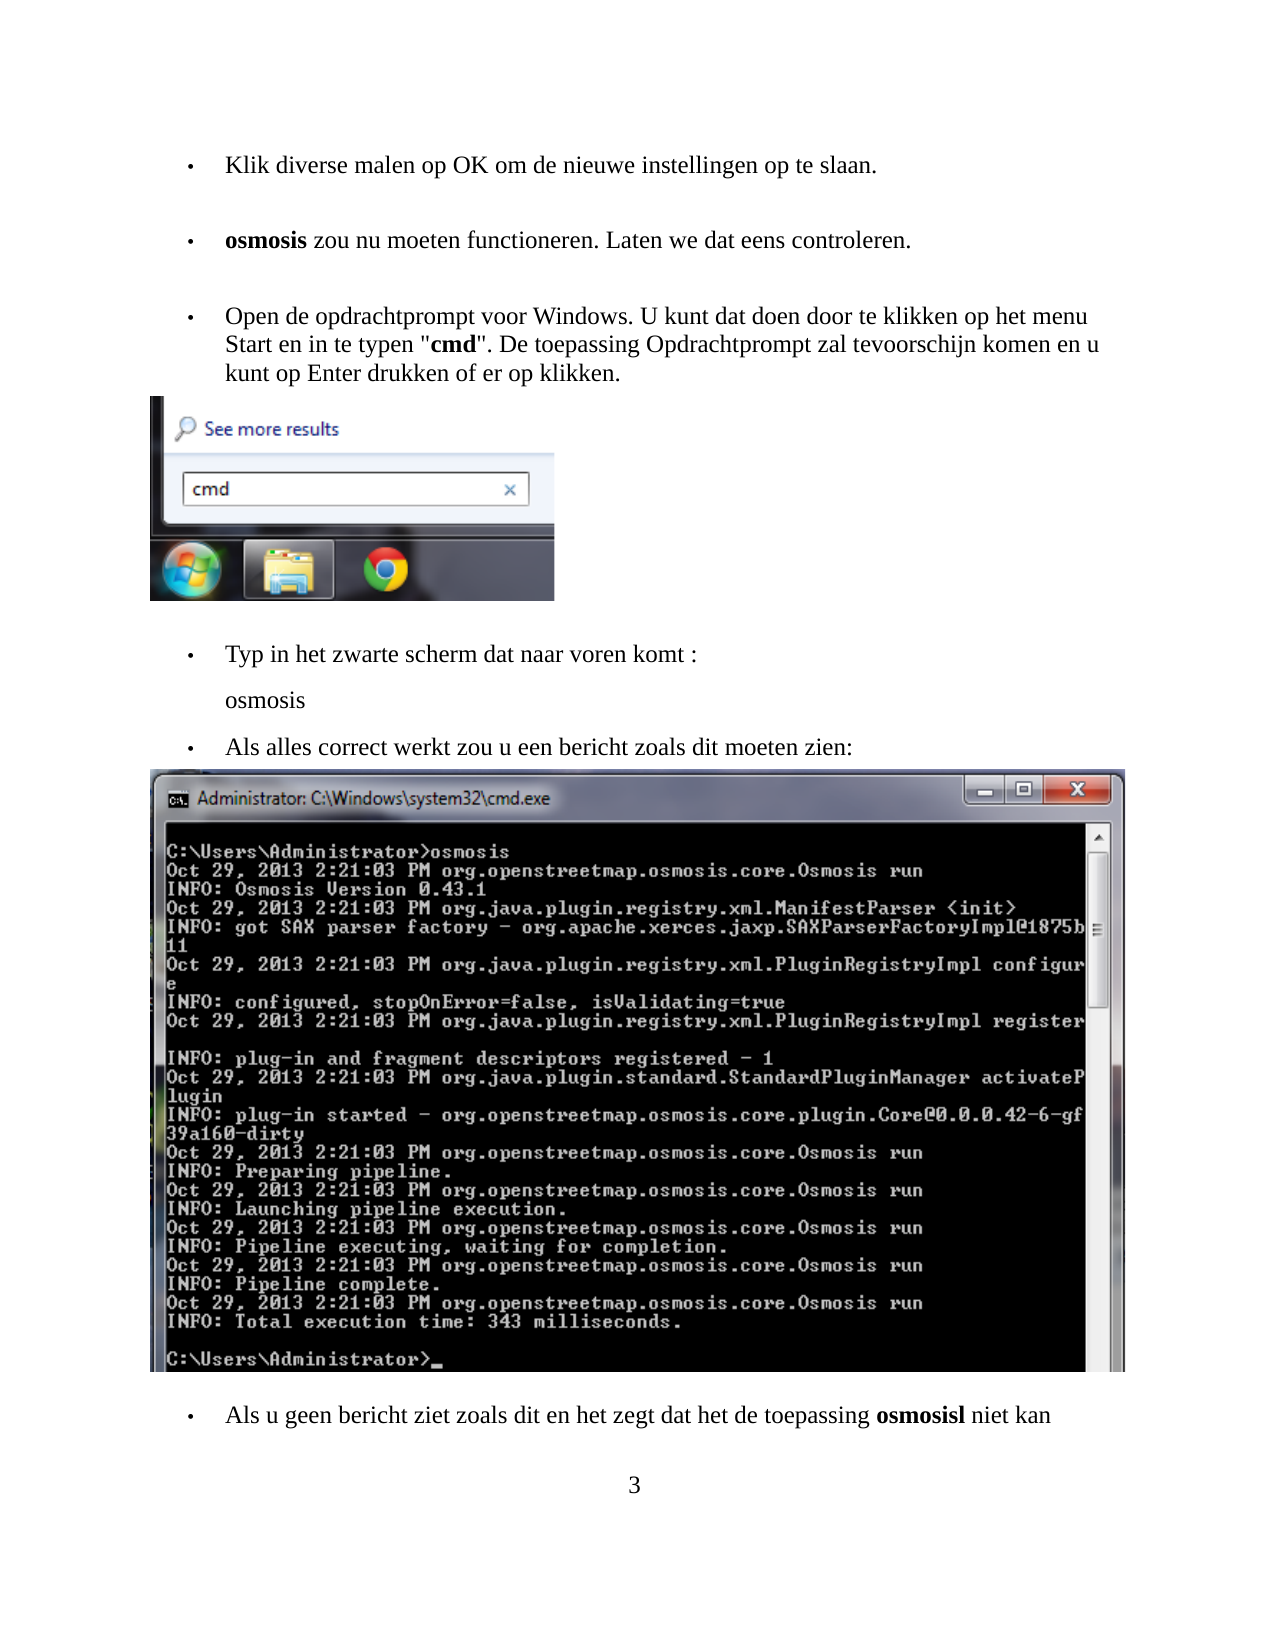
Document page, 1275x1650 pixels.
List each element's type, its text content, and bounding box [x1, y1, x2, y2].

list Typ in het zwarte scherm dat naar voren komt : [187, 639, 1125, 667]
picture [150, 769, 1125, 1372]
picture [150, 396, 555, 601]
list Klik diverse malen op OK om de nieuwe instellingen op te slaan. [187, 150, 1125, 207]
list Als u geen bericht ziet zoals dit en het zegt dat het de toepassing osmosisl niet kan [187, 1400, 1125, 1429]
list osmosis zou nu moeten functioneren. Laten we dat eens controleren. [187, 225, 1125, 283]
list Open de opdrachtprompt voor Windows. U kunt dat doen door te klikken op het menu Start en in te typen "cmd". De toepassing Opdrachtprompt zal tevoorschijn komen en u kunt op Enter drukken of er op klikken. [187, 301, 1125, 387]
list Als alles correct werkt zou u een bericht zoals dit moeten zien: [187, 732, 1125, 761]
list osmosis [187, 685, 1125, 714]
